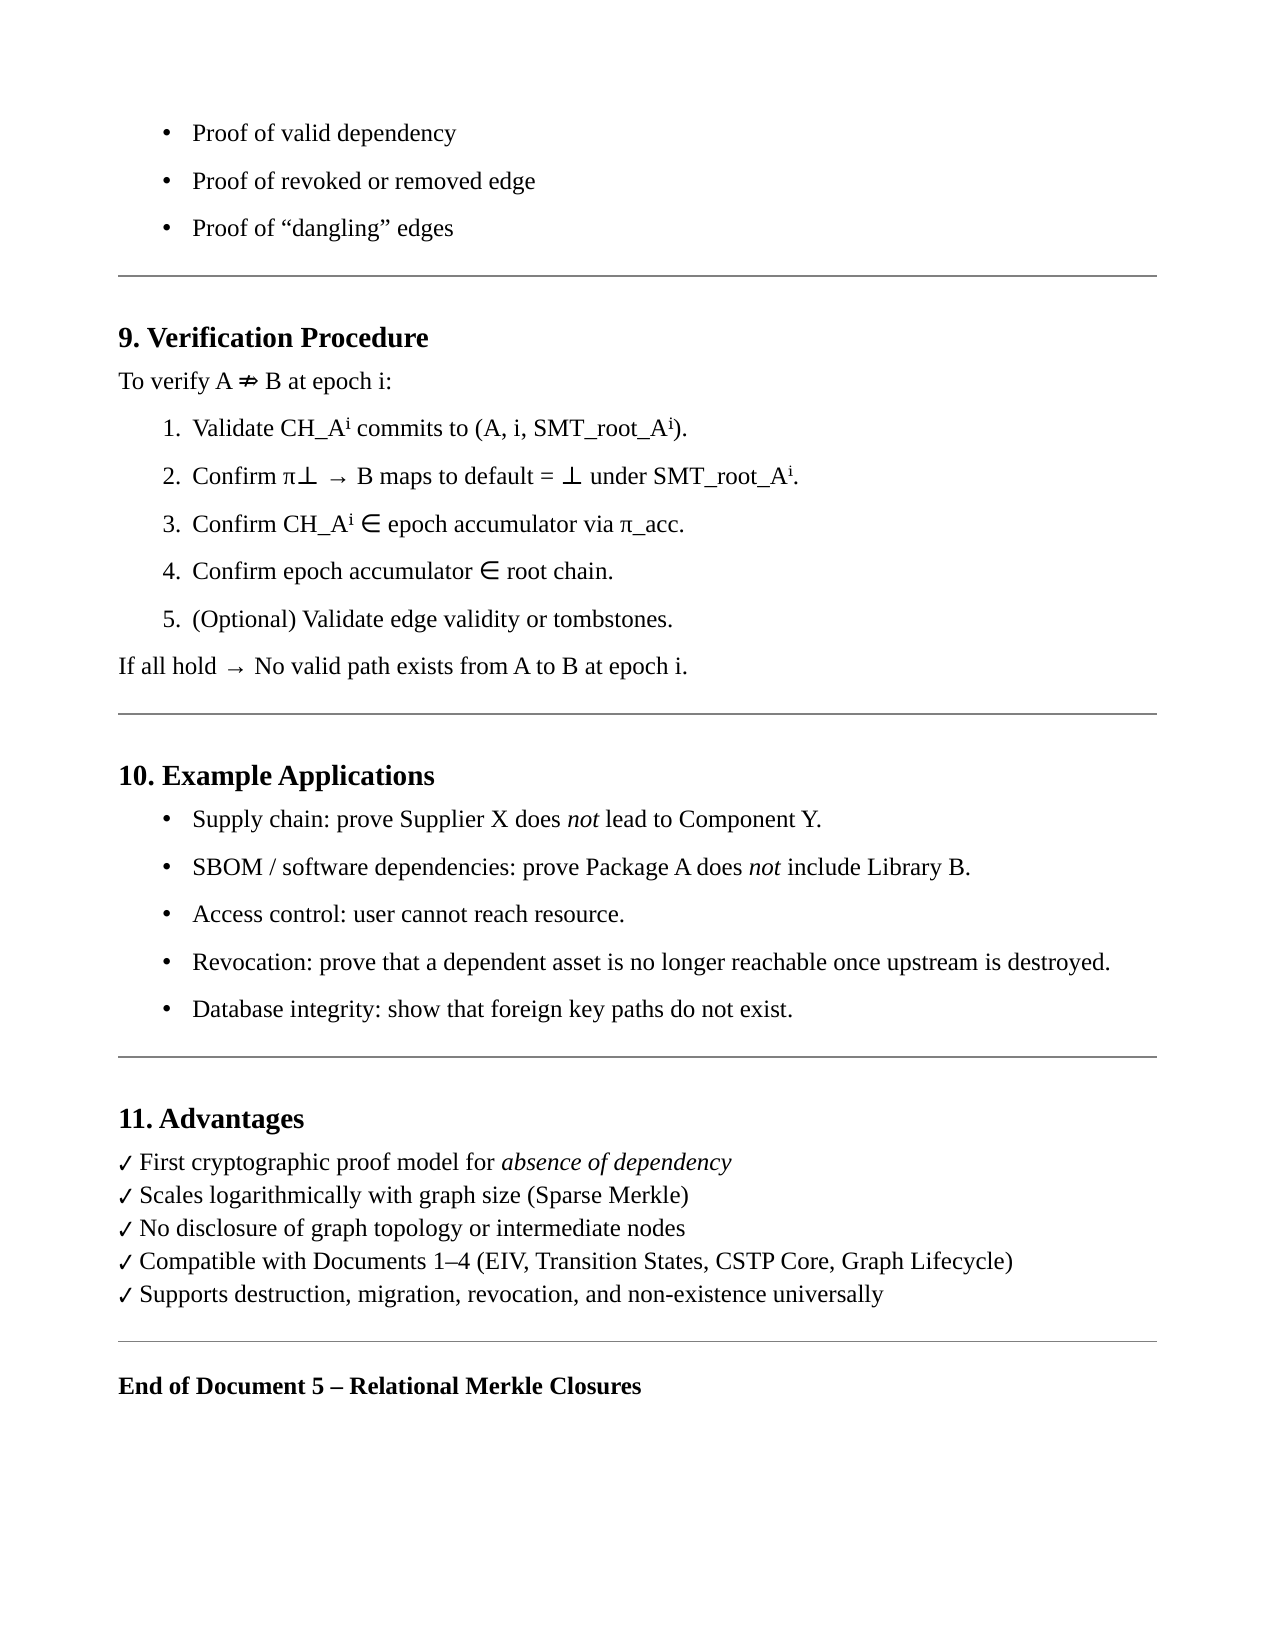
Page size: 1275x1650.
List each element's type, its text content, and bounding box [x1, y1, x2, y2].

list Confirm CH_Aⁱ ∈ epoch accumulator via π_acc. [162, 509, 1157, 537]
text If all hold → No valid path exists from A to B at epoch i. [118, 651, 1157, 680]
list SBOM / software dependencies: prove Package A does not include Library B. [162, 852, 1157, 880]
list Confirm epoch accumulator ∈ root chain. [162, 556, 1157, 585]
list Proof of valid dependency [162, 118, 1157, 147]
list Proof of “dangling” edges [162, 213, 1157, 242]
subtitle 11. Advantages [118, 1101, 1157, 1134]
list Validate CH_Aⁱ commits to (A, i, SMT_root_Aⁱ). [162, 413, 1157, 442]
list Access control: user cannot reach resource. [162, 899, 1157, 928]
list Supply chain: prove Supplier X does not lead to Component Y. [162, 804, 1157, 833]
text End of Document 5 – Relational Merkle Closures [118, 1371, 1157, 1399]
list Database integrity: show that foreign key paths do not exist. [162, 994, 1157, 1023]
list Confirm π⊥ → B maps to default = ⊥ under SMT_root_Aⁱ. [162, 461, 1157, 490]
subtitle 10. Example Applications [118, 758, 1157, 791]
list Revocation: prove that a dependent asset is no longer reachable once upstream is destroyed. [162, 947, 1157, 976]
list (Optional) Validate edge validity or tombstones. [162, 604, 1157, 633]
list Proof of revoked or removed edge [162, 166, 1157, 194]
subtitle 9. Verification Procedure [118, 320, 1157, 353]
text ✔ First cryptographic proof model for absence of dependency ✔ Scales logarithmically with graph size (Sparse Merkle) ✔ No disclosure of graph topology or intermediate nodes ✔ Compatible with Documents 1–4 (EIV, Transition States, CSTP Core, Graph Lifecycle) ✔ Supports destruction, migration, revocation, and non-existence universally [118, 1147, 1157, 1308]
text To verify A ⇏ B at epoch i: [118, 366, 1157, 394]
